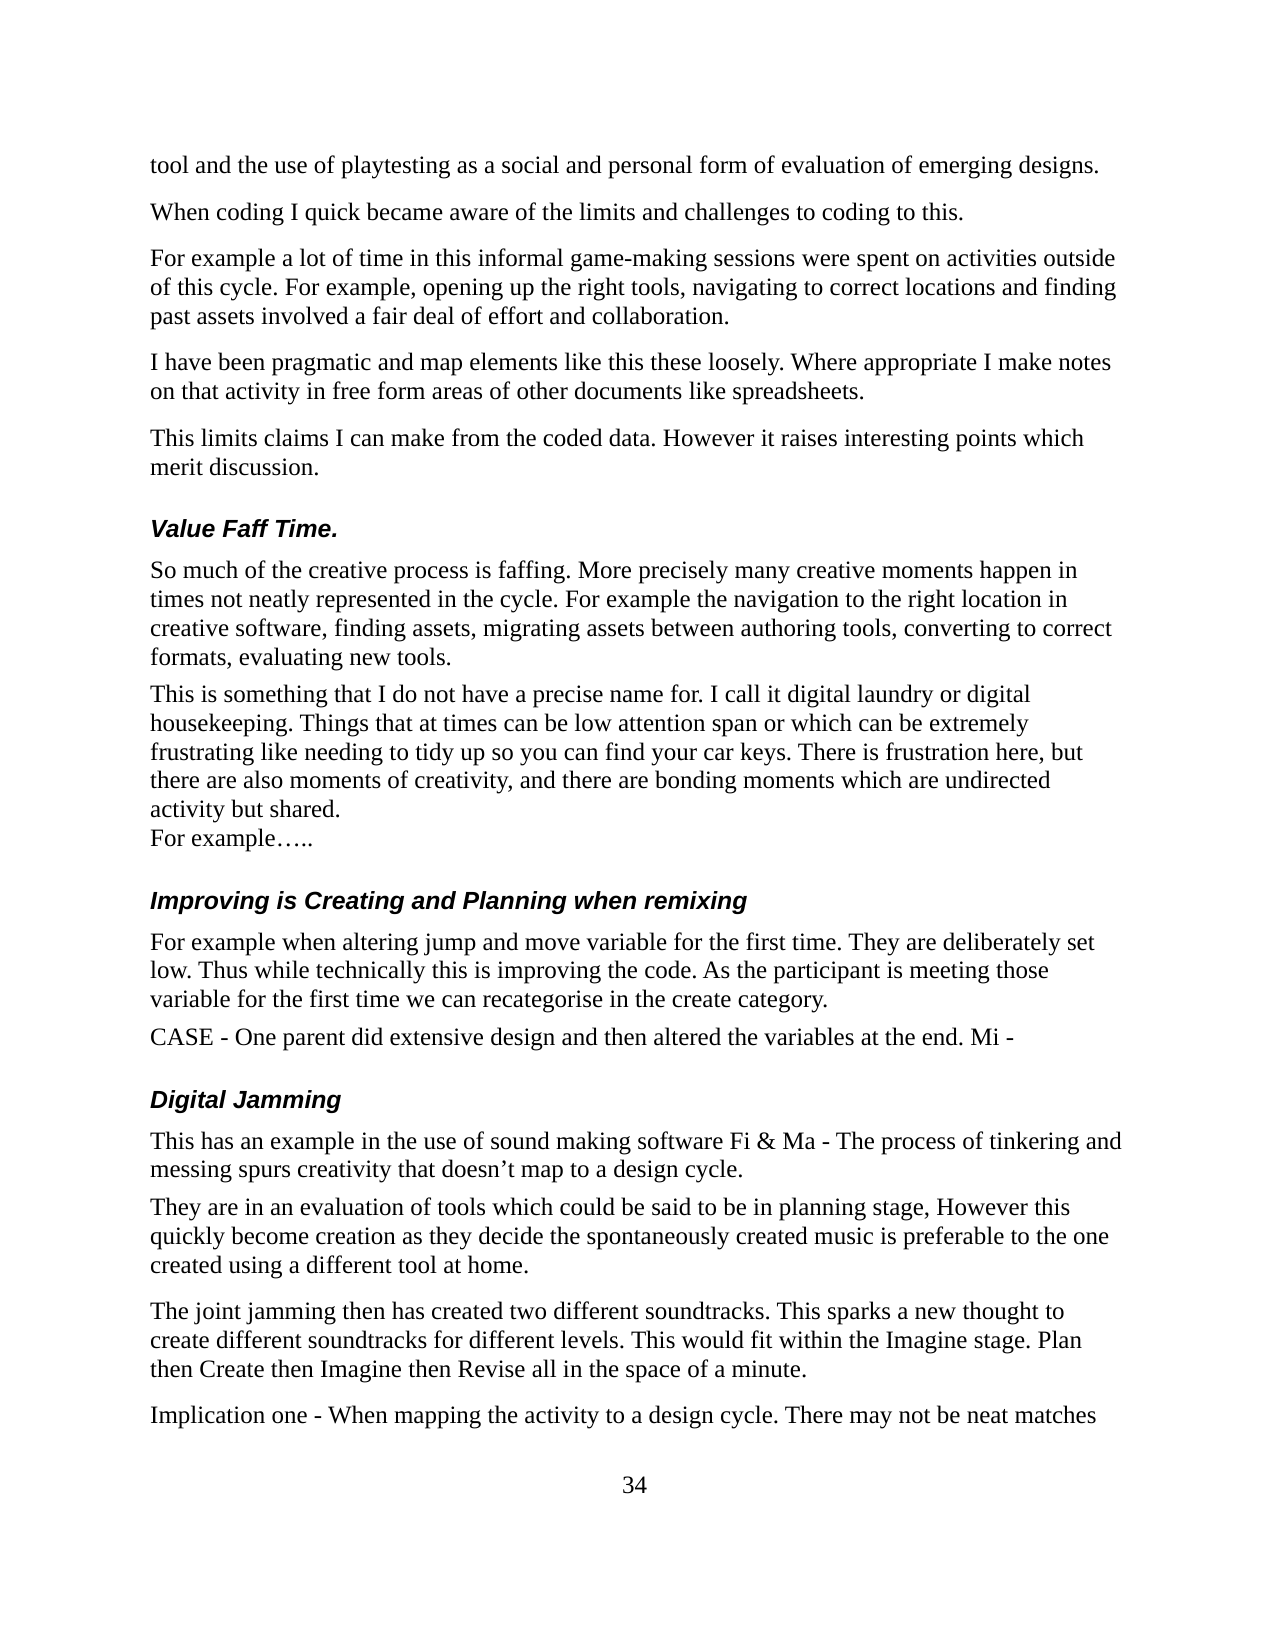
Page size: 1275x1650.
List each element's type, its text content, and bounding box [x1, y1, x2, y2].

text When coding I quick became aware of the limits and challenges to coding to this. [150, 197, 1125, 225]
text I have been pragmatic and map elements like this these loosely. Where appropriate I make notes on that activity in free form areas of other documents like spreadsheets. [150, 347, 1125, 405]
subtitle Improving is Creating and Planning when remixing [150, 886, 1125, 914]
subtitle Digital Jamming [150, 1085, 1125, 1113]
text So much of the creative process is faffing. More precisely many creative moments happen in times not neatly represented in the cycle. For example the navigation to the right location in creative software, finding assets, migrating assets between authoring tools, converting to correct formats, evaluating new tools. [150, 555, 1125, 670]
text This is something that I do not have a precise name for. I call it digital laundry or digital housekeeping. Things that at times can be low attention span or which can be extremely frustrating like needing to tidy up so you can find your car keys. There is frustration here, but there are also moments of creativity, and there are bonding moments which are undirected activity but shared. For example….. [150, 679, 1125, 852]
text They are in an evaluation of tools which could be said to be in planning stage, However this quickly become creation as they decide the spontaneously created music is preferable to the one created using a different tool at home. [150, 1192, 1125, 1278]
text The joint jamming then has created two different soundtracks. This sparks a new thought to create different soundtracks for different levels. This would fit within the Imagine stage. Plan then Create then Imagine then Revise all in the space of a minute. [150, 1296, 1125, 1383]
text CASE - One parent did extensive design and then altered the variables at the end. Mi - [150, 1022, 1125, 1051]
text This has an example in the use of sound making software Fi & Ma - The process of tinkering and messing spurs creativity that doesn’t map to a design cycle. [150, 1126, 1125, 1183]
text Implication one - When mapping the activity to a design cycle. There may not be neat matches [150, 1401, 1125, 1429]
text tool and the use of playtesting as a social and personal form of evaluation of emerging designs. [150, 150, 1125, 179]
text For example when altering jump and move variable for the first time. They are deliberately set low. Thus while technically this is improving the code. As the participant is meeting those variable for the first time we can recategorise in the create category. [150, 927, 1125, 1013]
subtitle Value Faff Time. [150, 514, 1125, 543]
text This limits claims I can make from the coded data. However it raises interesting points which merit discussion. [150, 423, 1125, 480]
text For example a lot of time in this informal game-making sessions were spent on activities outside of this cycle. For example, opening up the right tools, navigating to correct locations and finding past assets involved a fair deal of effort and collaboration. [150, 243, 1125, 329]
